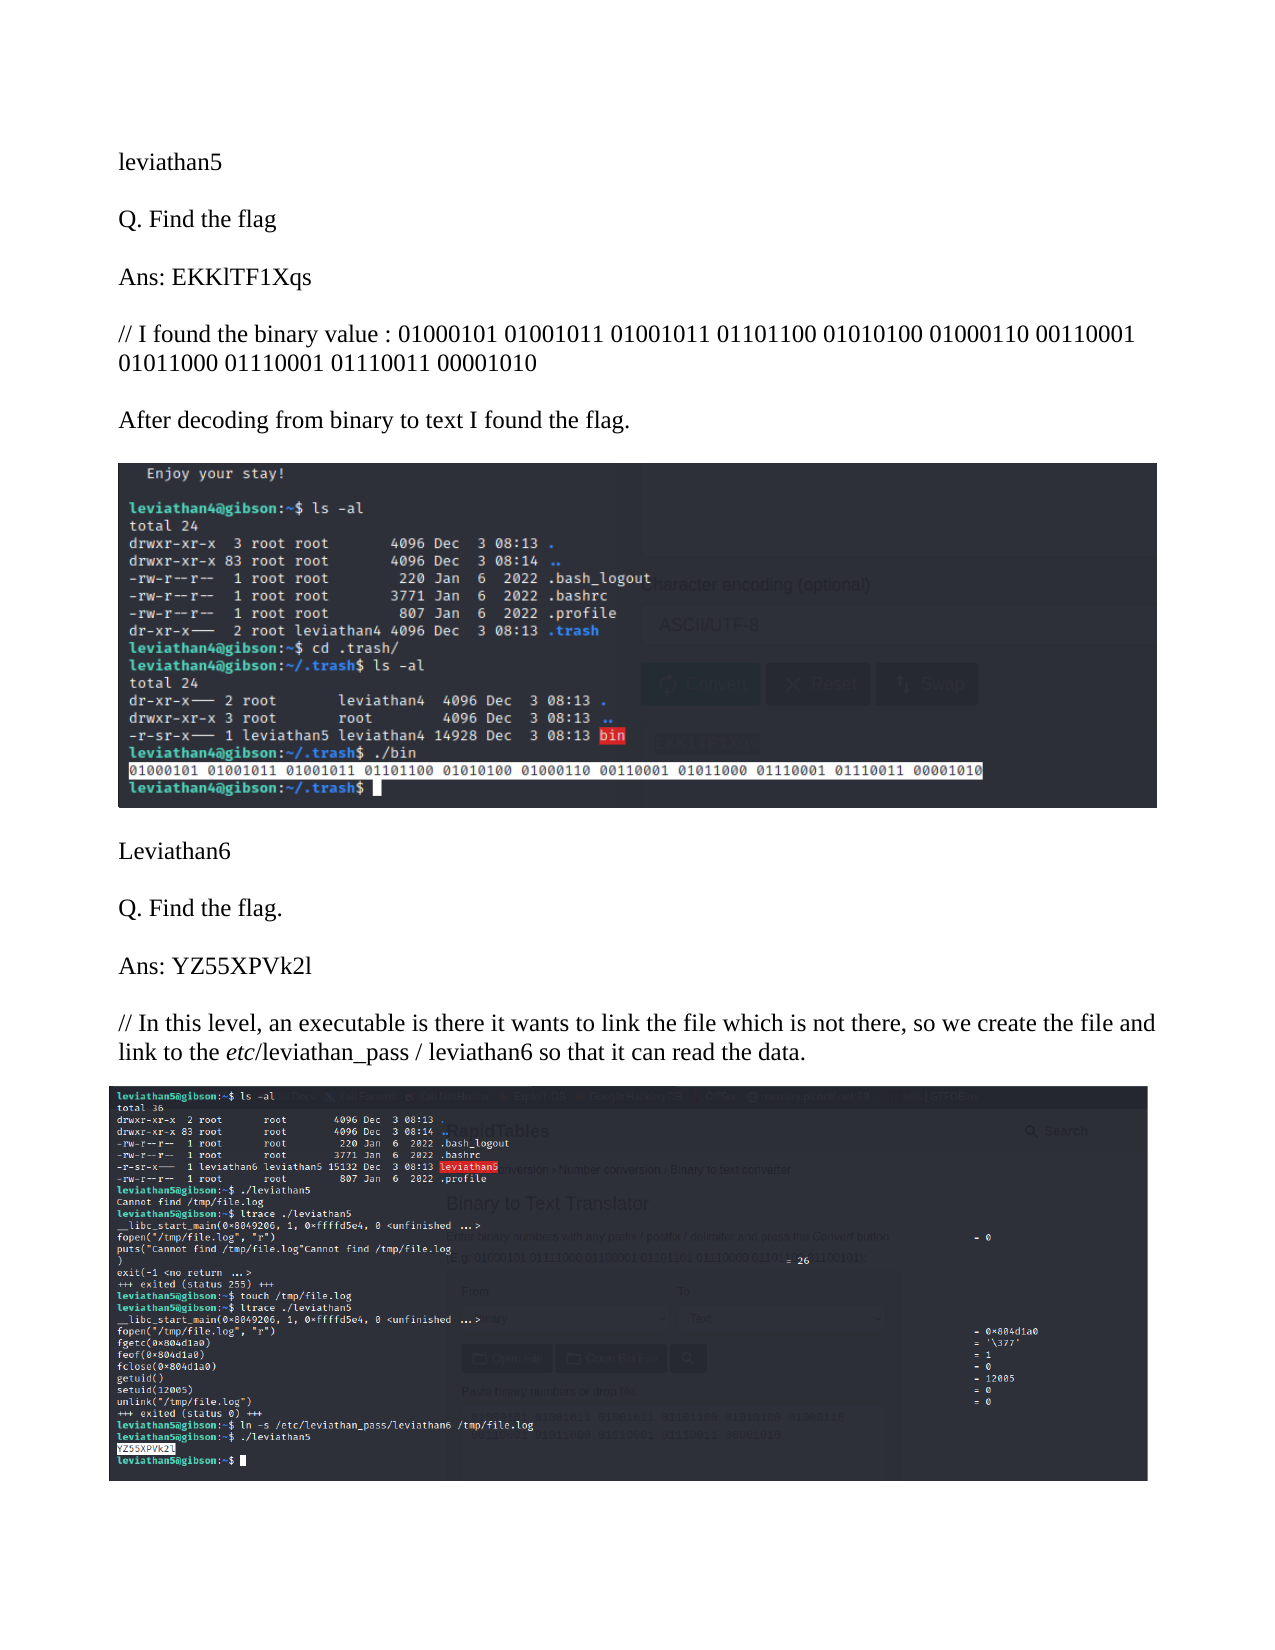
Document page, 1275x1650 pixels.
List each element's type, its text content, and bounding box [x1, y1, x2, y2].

picture [118, 463, 1157, 808]
text // I found the binary value : 01000101 01001011 01001011 01101100 01010100 01000110 00110001 01011000 01110001 01110011 00001010 [118, 319, 1157, 377]
text After decoding from binary to text I found the flag. [118, 406, 1157, 434]
text Ans: EKKlTF1Xqs [118, 262, 1157, 291]
text Leviathan6 [118, 836, 1157, 865]
picture [109, 1086, 1148, 1481]
text // In this level, an executable is there it wants to link the file which is not there, so we create the file and link to the etc/leviathan_pass / leviathan6 so that it can read the data. [118, 1008, 1157, 1066]
text Q. Find the flag. [118, 893, 1157, 922]
text Q. Find the flag [118, 204, 1157, 233]
text Ans: YZ55XPVk2l [118, 951, 1157, 980]
text leviathan5 [118, 147, 1157, 176]
